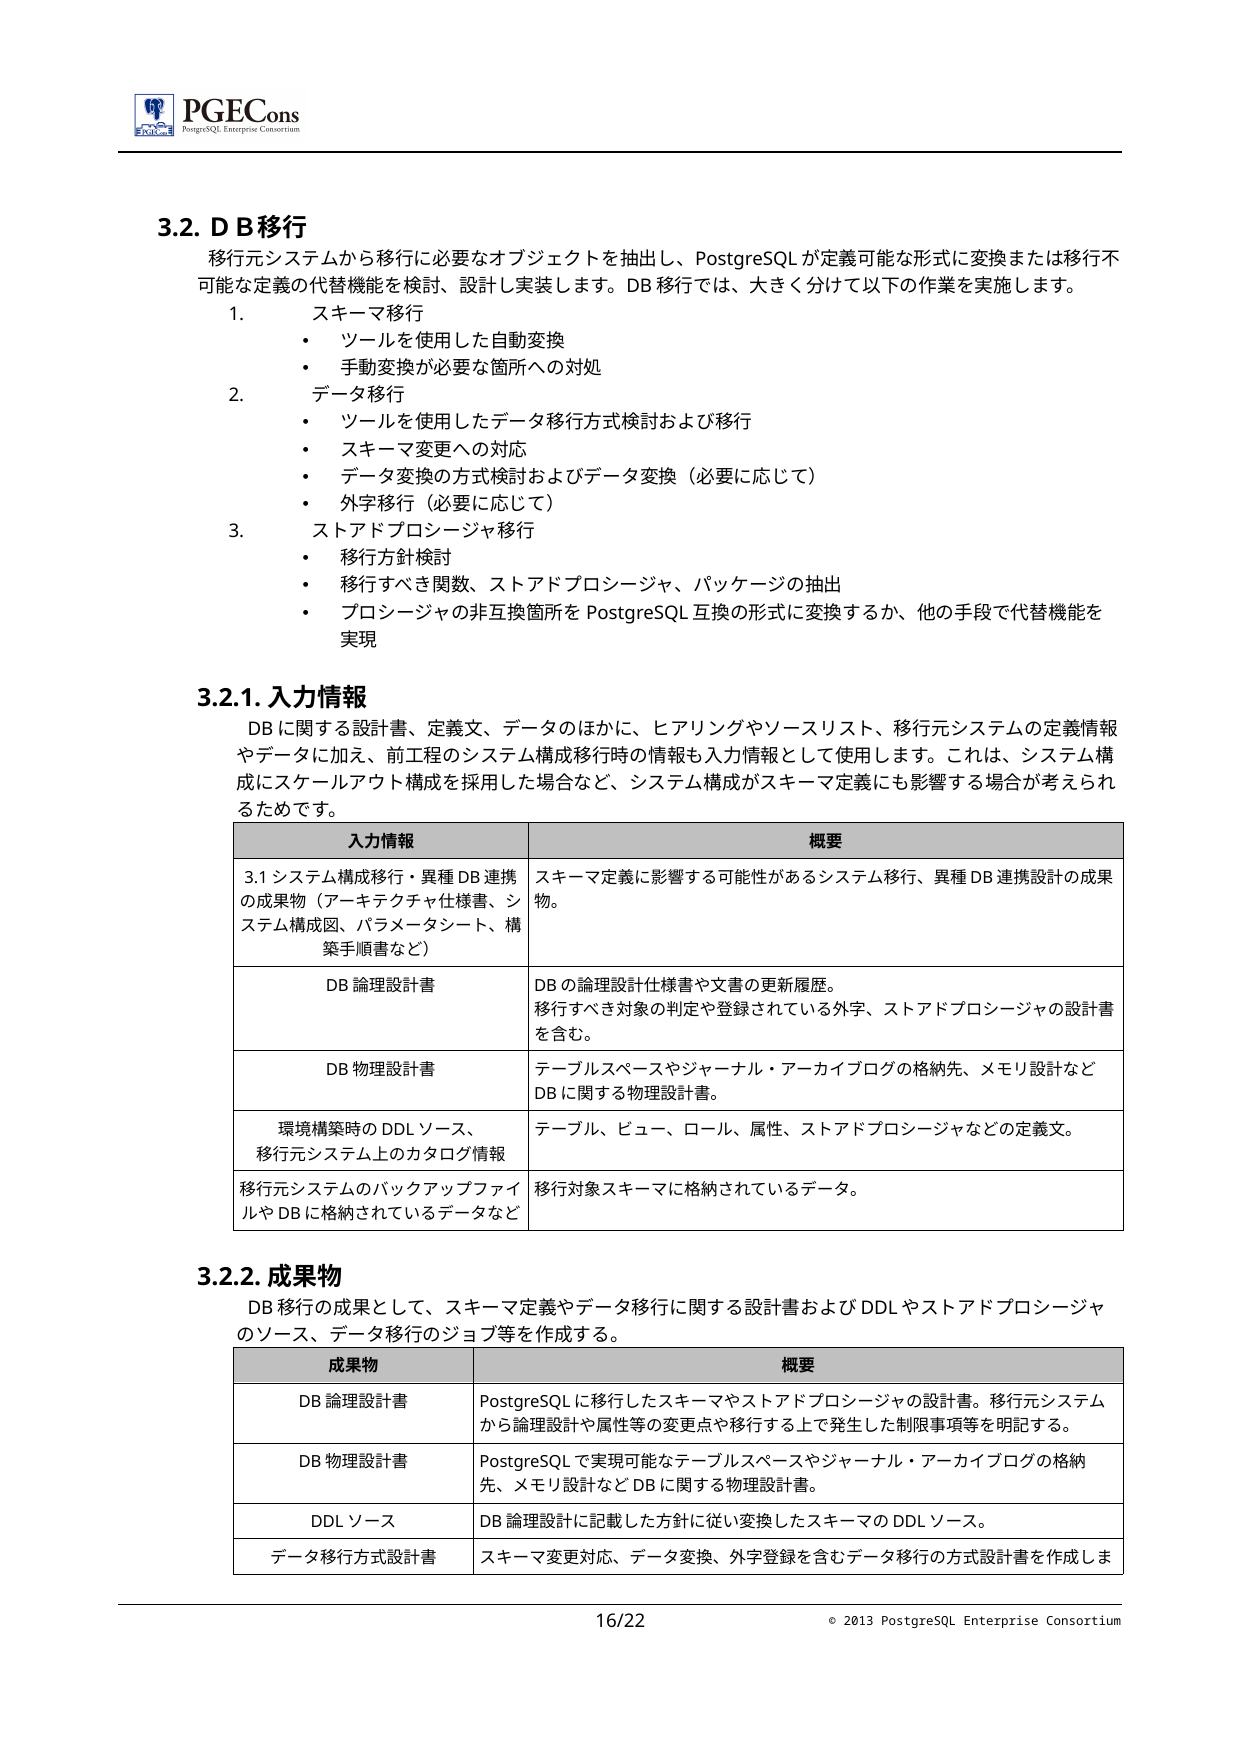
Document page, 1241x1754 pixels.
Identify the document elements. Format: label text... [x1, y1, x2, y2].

picture [128, 88, 306, 142]
table_cell 3.1システム構成移行・異種DB連携の成果物（アーキテクチャ仕様書、システム構成図、パラメータシート、構築手順書など） [234, 859, 528, 966]
list ストアドプロシージャ移行 [228, 516, 1122, 543]
table_cell DB物理設計書 [234, 1051, 528, 1110]
table_cell DB論理設計に記載した方針に従い変換したスキーマのDDLソース。 [474, 1504, 1123, 1538]
table_header 概要 [529, 823, 1123, 858]
table_cell 環境構築時のDDLソース、 移行元システム上のカタログ情報 [234, 1111, 528, 1170]
table_cell PostgreSQLで実現可能なテーブルスペースやジャーナル・アーカイブログの格納先、メモリ設計などDBに関する物理設計書。 [474, 1444, 1123, 1502]
table_header 概要 [474, 1348, 1123, 1382]
list ツールを使用したデータ移行方式検討および移行 [302, 407, 1122, 434]
table_cell スキーマ変更対応、データ変換、外字登録を含むデータ移行の方式設計書を作成しま [474, 1539, 1123, 1574]
list スキーマ移行 [228, 298, 1122, 325]
list データ移行 [228, 380, 1122, 407]
text DB移行の成果として、スキーマ定義やデータ移行に関する設計書およびDDLやストアドプロシージャのソース、データ移行のジョブ等を作成する。 [236, 1292, 1122, 1347]
table_cell 移行対象スキーマに格納されているデータ。 [529, 1171, 1123, 1230]
table_cell DB論理設計書 [234, 1384, 473, 1442]
table_cell データ移行方式設計書 [234, 1539, 473, 1574]
list スキーマ変更への対応 [302, 434, 1122, 461]
list 外字移行（必要に応じて） [302, 488, 1122, 516]
list 移行方針検討 [302, 543, 1122, 570]
list プロシージャの非互換箇所をPostgreSQL互換の形式に変換するか、他の手段で代替機能を実現 [302, 597, 1122, 652]
table_cell テーブルスペースやジャーナル・アーカイブログの格納先、メモリ設計などDBに関する物理設計書。 [529, 1051, 1123, 1110]
table_cell PostgreSQLに移行したスキーマやストアドプロシージャの設計書。移行元システムから論理設計や属性等の変更点や移行する上で発生した制限事項等を明記する。 [474, 1384, 1123, 1442]
list ツールを使用した自動変換 [302, 325, 1122, 353]
table_cell DB物理設計書 [234, 1444, 473, 1502]
table_cell スキーマ定義に影響する可能性があるシステム移行、異種DB連携設計の成果物。 [529, 859, 1123, 966]
list データ変換の方式検討およびデータ変換（必要に応じて） [302, 461, 1122, 488]
table_cell テーブル、ビュー、ロール、属性、ストアドプロシージャなどの定義文。 [529, 1111, 1123, 1170]
text DBに関する設計書、定義文、データのほかに、ヒアリングやソースリスト、移行元システムの定義情報やデータに加え、前工程のシステム構成移行時の情報も入力情報として使用します。これは、システム構成にスケールアウト構成を採用した場合など、システム構成がスキーマ定義にも影響する場合が考えられるためです。 [236, 713, 1122, 822]
table_cell 移行元システムのバックアップファイルやDBに格納されているデータなど [234, 1171, 528, 1230]
subtitle 入力情報 [197, 677, 1122, 713]
subtitle ＤＢ移行 [157, 208, 1122, 244]
list 手動変換が必要な箇所への対処 [302, 353, 1122, 380]
table_cell DBの論理設計仕様書や文書の更新履歴。 移行すべき対象の判定や登録されている外字、ストアドプロシージャの設計書を含む。 [529, 967, 1123, 1050]
table_cell DB論理設計書 [234, 967, 528, 1050]
list 移行すべき関数、ストアドプロシージャ、パッケージの抽出 [302, 570, 1122, 597]
text 移行元システムから移行に必要なオブジェクトを抽出し、PostgreSQLが定義可能な形式に変換または移行不可能な定義の代替機能を検討、設計し実装します。DB移行では、大きく分けて以下の作業を実施します。 [197, 244, 1122, 298]
subtitle 成果物 [197, 1256, 1122, 1292]
table_cell DDLソース [234, 1504, 473, 1538]
table_header 成果物 [234, 1348, 473, 1382]
table_header 入力情報 [234, 823, 528, 858]
